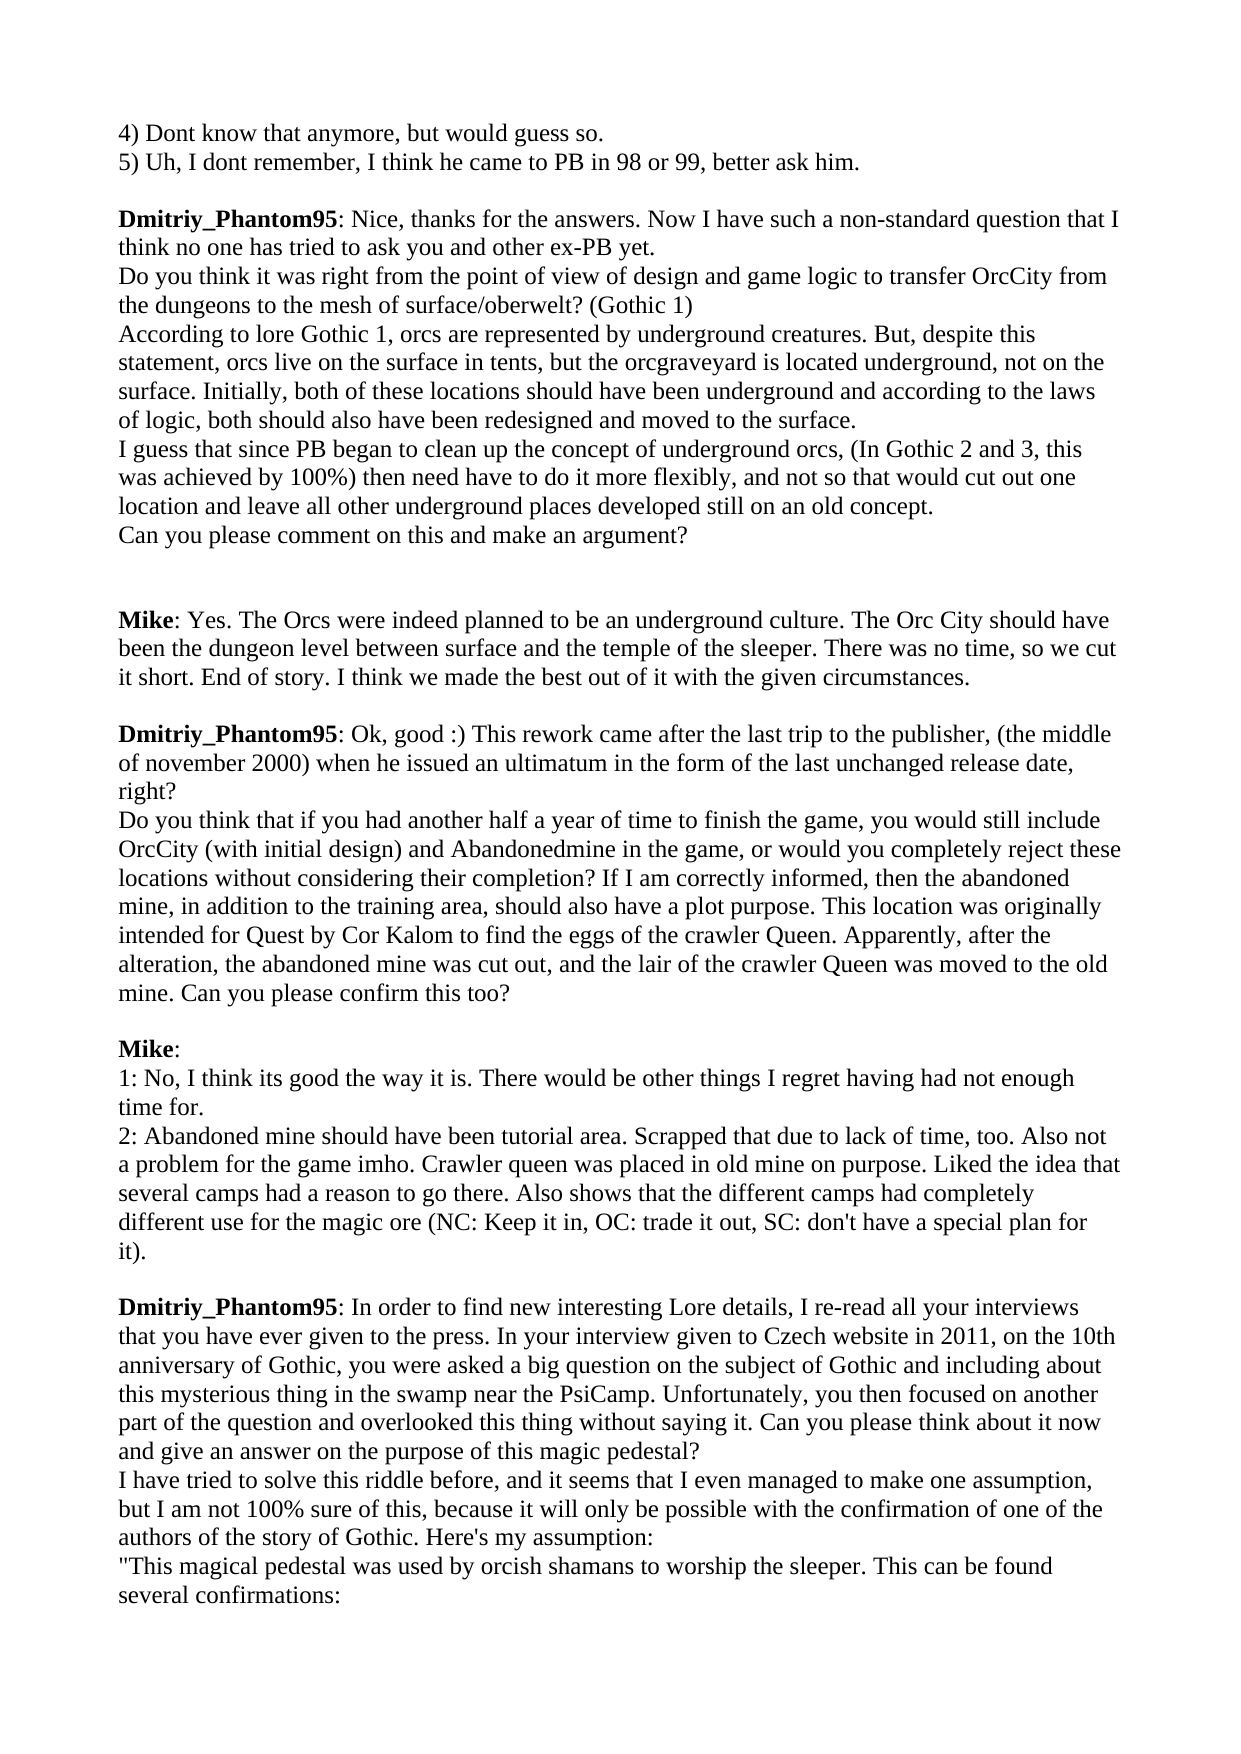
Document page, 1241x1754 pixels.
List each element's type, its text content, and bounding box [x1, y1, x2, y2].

text Dmitriy_Phantom95: Nice, thanks for the answers. Now I have such a non-standard question that I think no one has tried to ask you and other ex-PB yet. [118, 204, 1122, 261]
text Mike: Yes. The Orcs were indeed planned to be an underground culture. The Orc City should have been the dungeon level between surface and the temple of the sleeper. There was no time, so we cut it short. End of story. I think we made the best out of it with the given circumstances. [118, 605, 1122, 691]
text "This magical pedestal was used by orcish shamans to worship the sleeper. This can be found several confirmations: [118, 1551, 1122, 1609]
text 4) Dont know that anymore, but would guess so. [118, 118, 1122, 147]
text Dmitriy_Phantom95: In order to find new interesting Lore details, I re-read all your interviews that you have ever given to the press. In your interview given to Czech website in 2011, on the 10th anniversary of Gothic, you were asked a big question on the subject of Gothic and including about this mysterious thing in the swamp near the PsiCamp. Unfortunately, you then focused on another part of the question and overlooked this thing without saying it. Can you please think about it now and give an answer on the purpose of this magic pedestal? [118, 1292, 1122, 1465]
text 2: Abandoned mine should have been tutorial area. Scrapped that due to lack of time, too. Also not a problem for the game imho. Crawler queen was placed in old mine on purpose. Liked the idea that several camps had a reason to go there. Also shows that the different camps had completely different use for the magic ore (NC: Keep it in, OC: trade it out, SC: don't have a special plan for it). [118, 1121, 1122, 1264]
text I have tried to solve this riddle before, and it seems that I even managed to make one assumption, but I am not 100% sure of this, because it will only be possible with the confirmation of one of the authors of the story of Gothic. Here's my assumption: [118, 1465, 1122, 1551]
text Do you think that if you had another half a year of time to finish the game, you would still include OrcCity (with initial design) and Abandonedmine in the game, or would you completely reject these locations without considering their completion? If I am correctly informed, then the abandoned mine, in addition to the training area, should also have a plot purpose. This location was originally intended for Quest by Cor Kalom to find the eggs of the crawler Queen. Apparently, after the alteration, the abandoned mine was cut out, and the lair of the crawler Queen was moved to the old mine. Can you please confirm this too? [118, 805, 1122, 1006]
text Mike: [118, 1034, 1122, 1063]
text 1: No, I think its good the way it is. There would be other things I regret having had not enough time for. [118, 1063, 1122, 1121]
text 5) Uh, I dont remember, I think he came to PB in 98 or 99, better ask him. [118, 147, 1122, 176]
text Do you think it was right from the point of view of design and game logic to transfer OrcCity from the dungeons to the mesh of surface/oberwelt? (Gothic 1) [118, 261, 1122, 319]
text I guess that since PB began to clean up the concept of underground orcs, (In Gothic 2 and 3, this was achieved by 100%) then need have to do it more flexibly, and not so that would cut out one location and leave all other underground places developed still on an old concept. [118, 434, 1122, 520]
text Can you please comment on this and make an argument? [118, 520, 1122, 549]
text According to lore Gothic 1, orcs are represented by underground creatures. But, despite this statement, orcs live on the surface in tents, but the orcgraveyard is located underground, not on the surface. Initially, both of these locations should have been underground and according to the laws of logic, both should also have been redesigned and moved to the surface. [118, 319, 1122, 434]
text Dmitriy_Phantom95: Ok, good :) This rework came after the last trip to the publisher, (the middle of november 2000) when he issued an ultimatum in the form of the last unchanged release date, right? [118, 719, 1122, 805]
